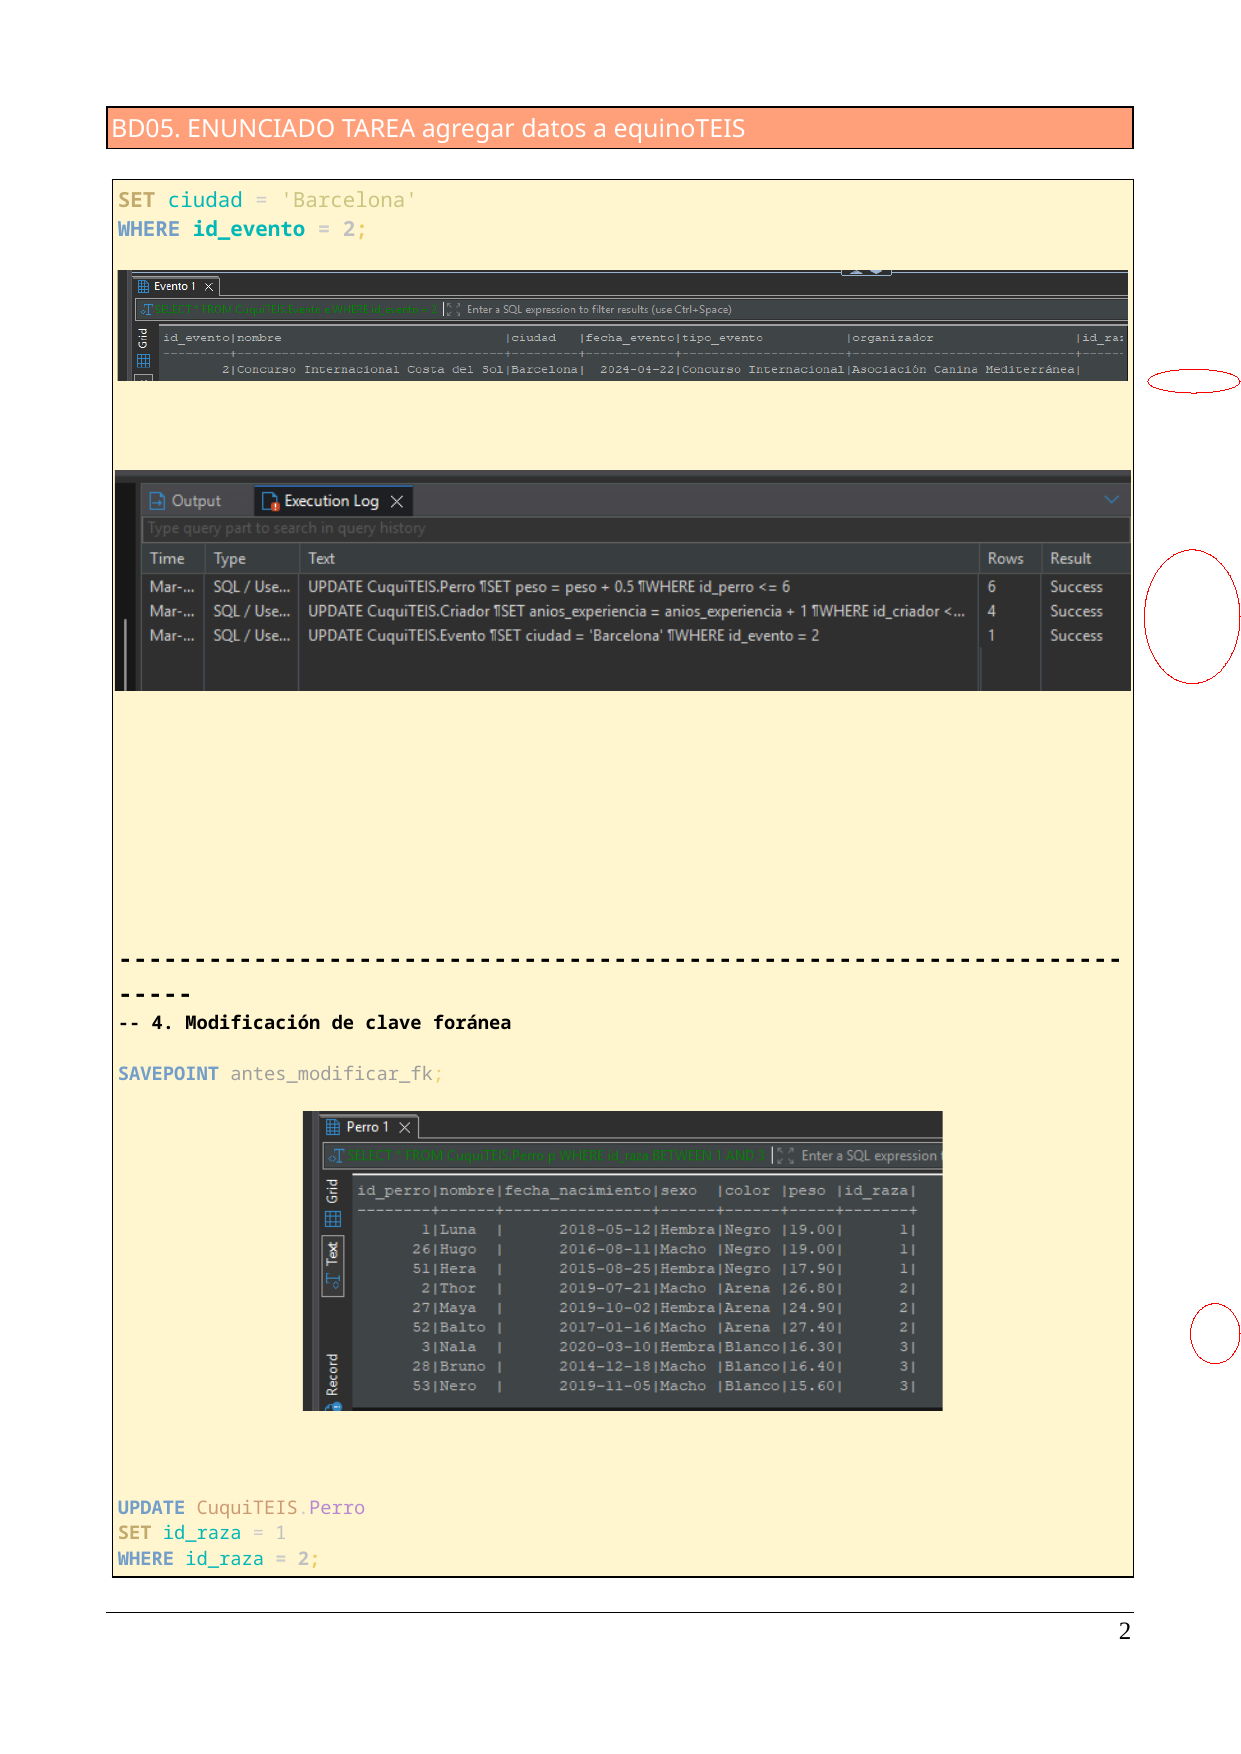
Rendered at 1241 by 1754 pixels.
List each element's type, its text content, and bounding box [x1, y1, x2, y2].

picture [114, 470, 1131, 691]
picture [117, 270, 1128, 381]
table_header SET ciudad = 'Barcelona' WHERE id_evento = 2; ------------------------------------------------------------------------ -- 4. Modificación de clave foránea SAVEPOINT antes_modificar_fk; UPDATE CuquiTEIS.Perro SET id_raza = 1 WHERE id_raza = 2; [113, 180, 1133, 1576]
picture [302, 1111, 943, 1411]
